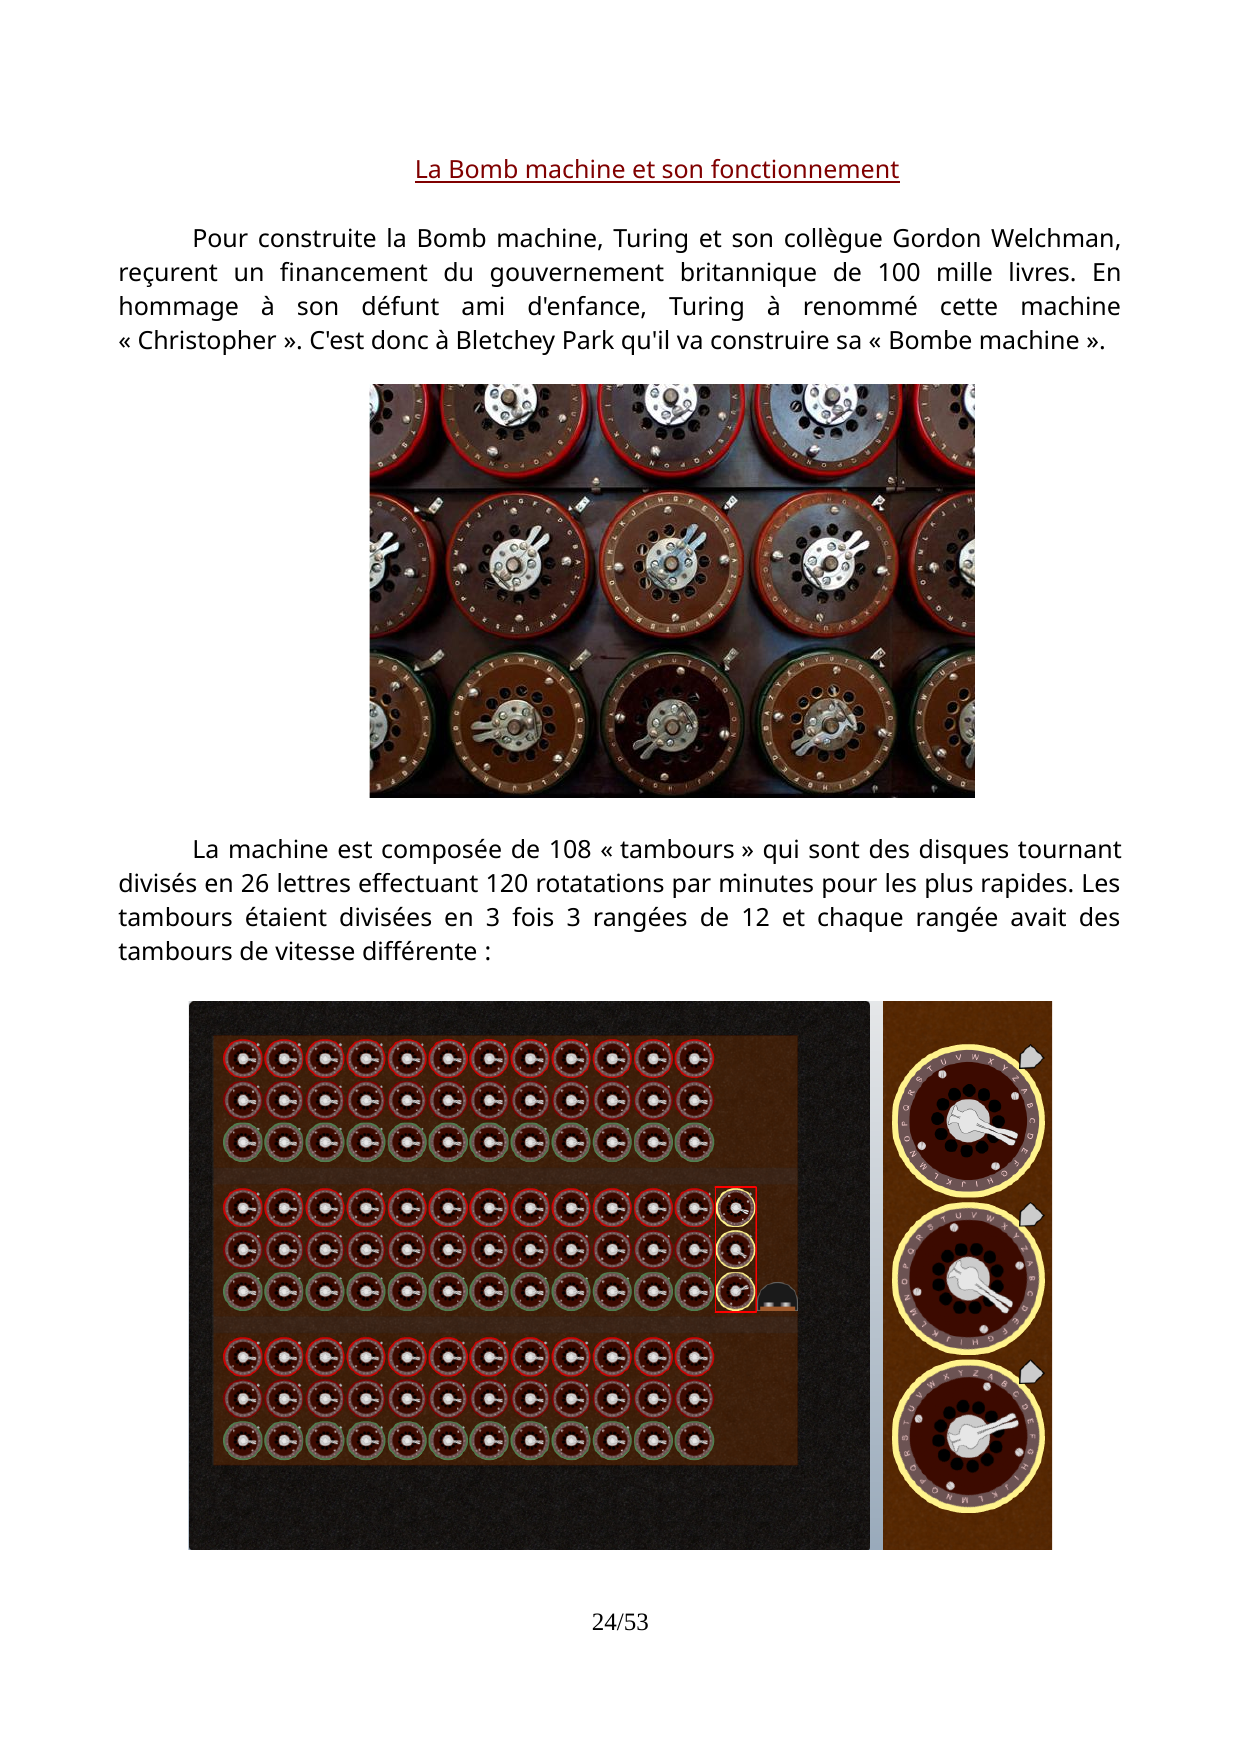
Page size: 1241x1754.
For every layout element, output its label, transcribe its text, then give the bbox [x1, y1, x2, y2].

text La machine est composée de 108 « tambours » qui sont des disques tournant divisés en 26 lettres effectuant 120 rotatations par minutes pour les plus rapides. Les tambours étaient divisées en 3 fois 3 rangées de 12 et chaque rangée avait des tambours de vitesse différente : [118, 831, 1122, 968]
picture [369, 384, 975, 798]
text Pour construite la Bomb machine, Turing et son collègue Gordon Welchman, reçurent un financement du gouvernement britannique de 100 mille livres. En hommage à son défunt ami d'enfance, Turing à renommé cette machine « Christopher ». C'est donc à Bletchey Park qu'il va construire sa « Bombe machine ». [118, 220, 1122, 357]
picture [188, 1001, 1053, 1550]
text La Bomb machine et son fonctionnement [118, 152, 1122, 186]
